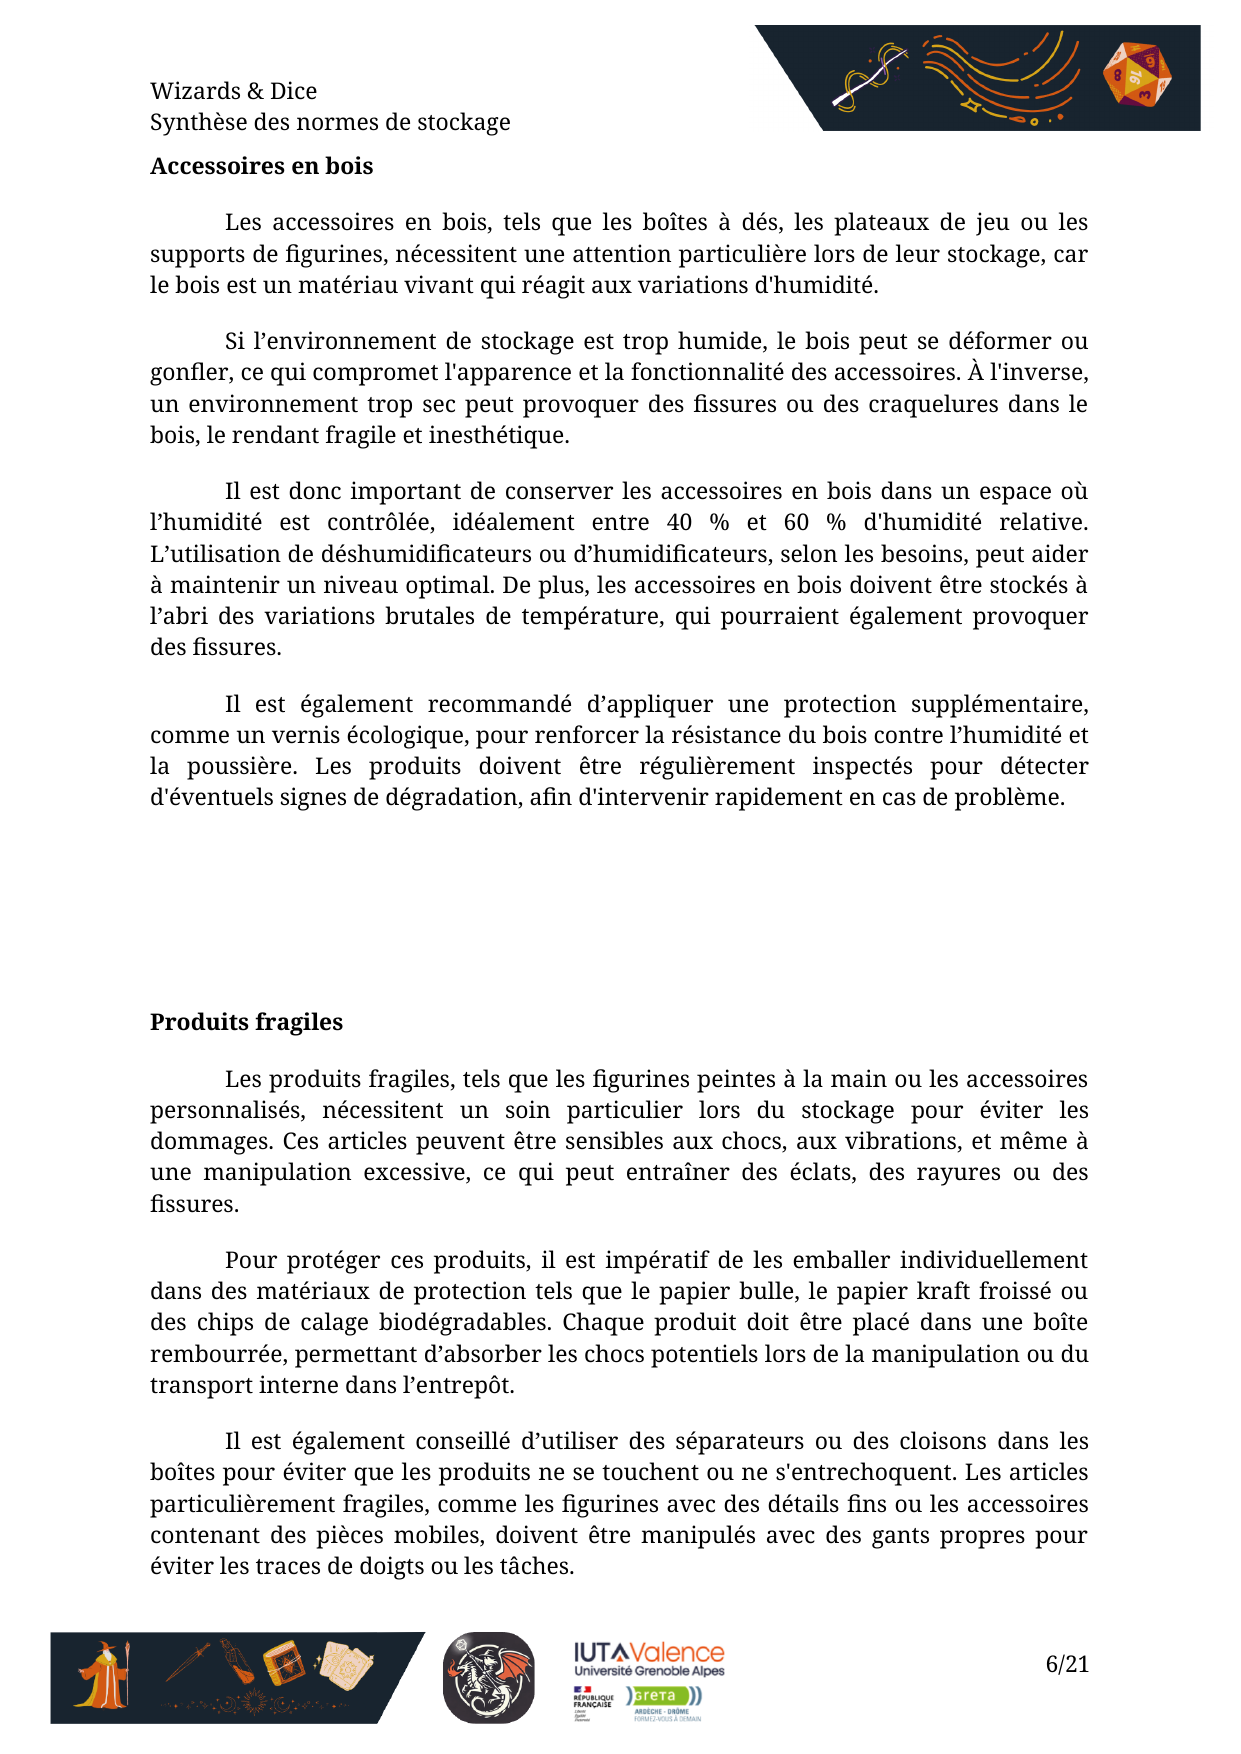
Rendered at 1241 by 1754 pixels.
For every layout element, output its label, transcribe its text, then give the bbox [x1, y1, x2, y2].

text Produits fragiles [150, 1006, 1090, 1037]
text Si l’environnement de stockage est trop humide, le bois peut se déformer ou gonfler, ce qui compromet l'apparence et la fonctionnalité des accessoires. À l'inverse, un environnement trop sec peut provoquer des fissures ou des craquelures dans le bois, le rendant fragile et inesthétique. [150, 325, 1090, 450]
text Accessoires en bois [150, 150, 1090, 181]
picture [42, 1628, 749, 1733]
text Pour protéger ces produits, il est impératif de les emballer individuellement dans des matériaux de protection tels que le papier bulle, le papier kraft froissé ou des chips de calage biodégradables. Chaque produit doit être placé dans une boîte rembourrée, permettant d’absorber les chocs potentiels lors de la manipulation ou du transport interne dans l’entrepôt. [150, 1244, 1090, 1400]
text Il est également conseillé d’utiliser des séparateurs ou des cloisons dans les boîtes pour éviter que les produits ne se touchent ou ne s'entrechoquent. Les articles particulièrement fragiles, comme les figurines avec des détails fins ou les accessoires contenant des pièces mobiles, doivent être manipulés avec des gants propres pour éviter les traces de doigts ou les tâches. [150, 1425, 1090, 1581]
text Il est donc important de conserver les accessoires en bois dans un espace où l’humidité est contrôlée, idéalement entre 40 % et 60 % d'humidité relative. L’utilisation de déshumidificateurs ou d’humidificateurs, selon les besoins, peut aider à maintenir un niveau optimal. De plus, les accessoires en bois doivent être stockés à l’abri des variations brutales de température, qui pourraient également provoquer des fissures. [150, 475, 1090, 662]
text Les accessoires en bois, tels que les boîtes à dés, les plateaux de jeu ou les supports de figurines, nécessitent une attention particulière lors de leur stockage, car le bois est un matériau vivant qui réagit aux variations d'humidité. [150, 206, 1090, 300]
text Il est également recommandé d’appliquer une protection supplémentaire, comme un vernis écologique, pour renforcer la résistance du bois contre l’humidité et la poussière. Les produits doivent être régulièrement inspectés pour détecter d'éventuels signes de dégradation, afin d'intervenir rapidement en cas de problème. [150, 687, 1090, 812]
picture [748, 25, 1214, 132]
text Les produits fragiles, tels que les figurines peintes à la main ou les accessoires personnalisés, nécessitent un soin particulier lors du stockage pour éviter les dommages. Ces articles peuvent être sensibles aux chocs, aux vibrations, et même à une manipulation excessive, ce qui peut entraîner des éclats, des rayures ou des fissures. [150, 1062, 1090, 1219]
